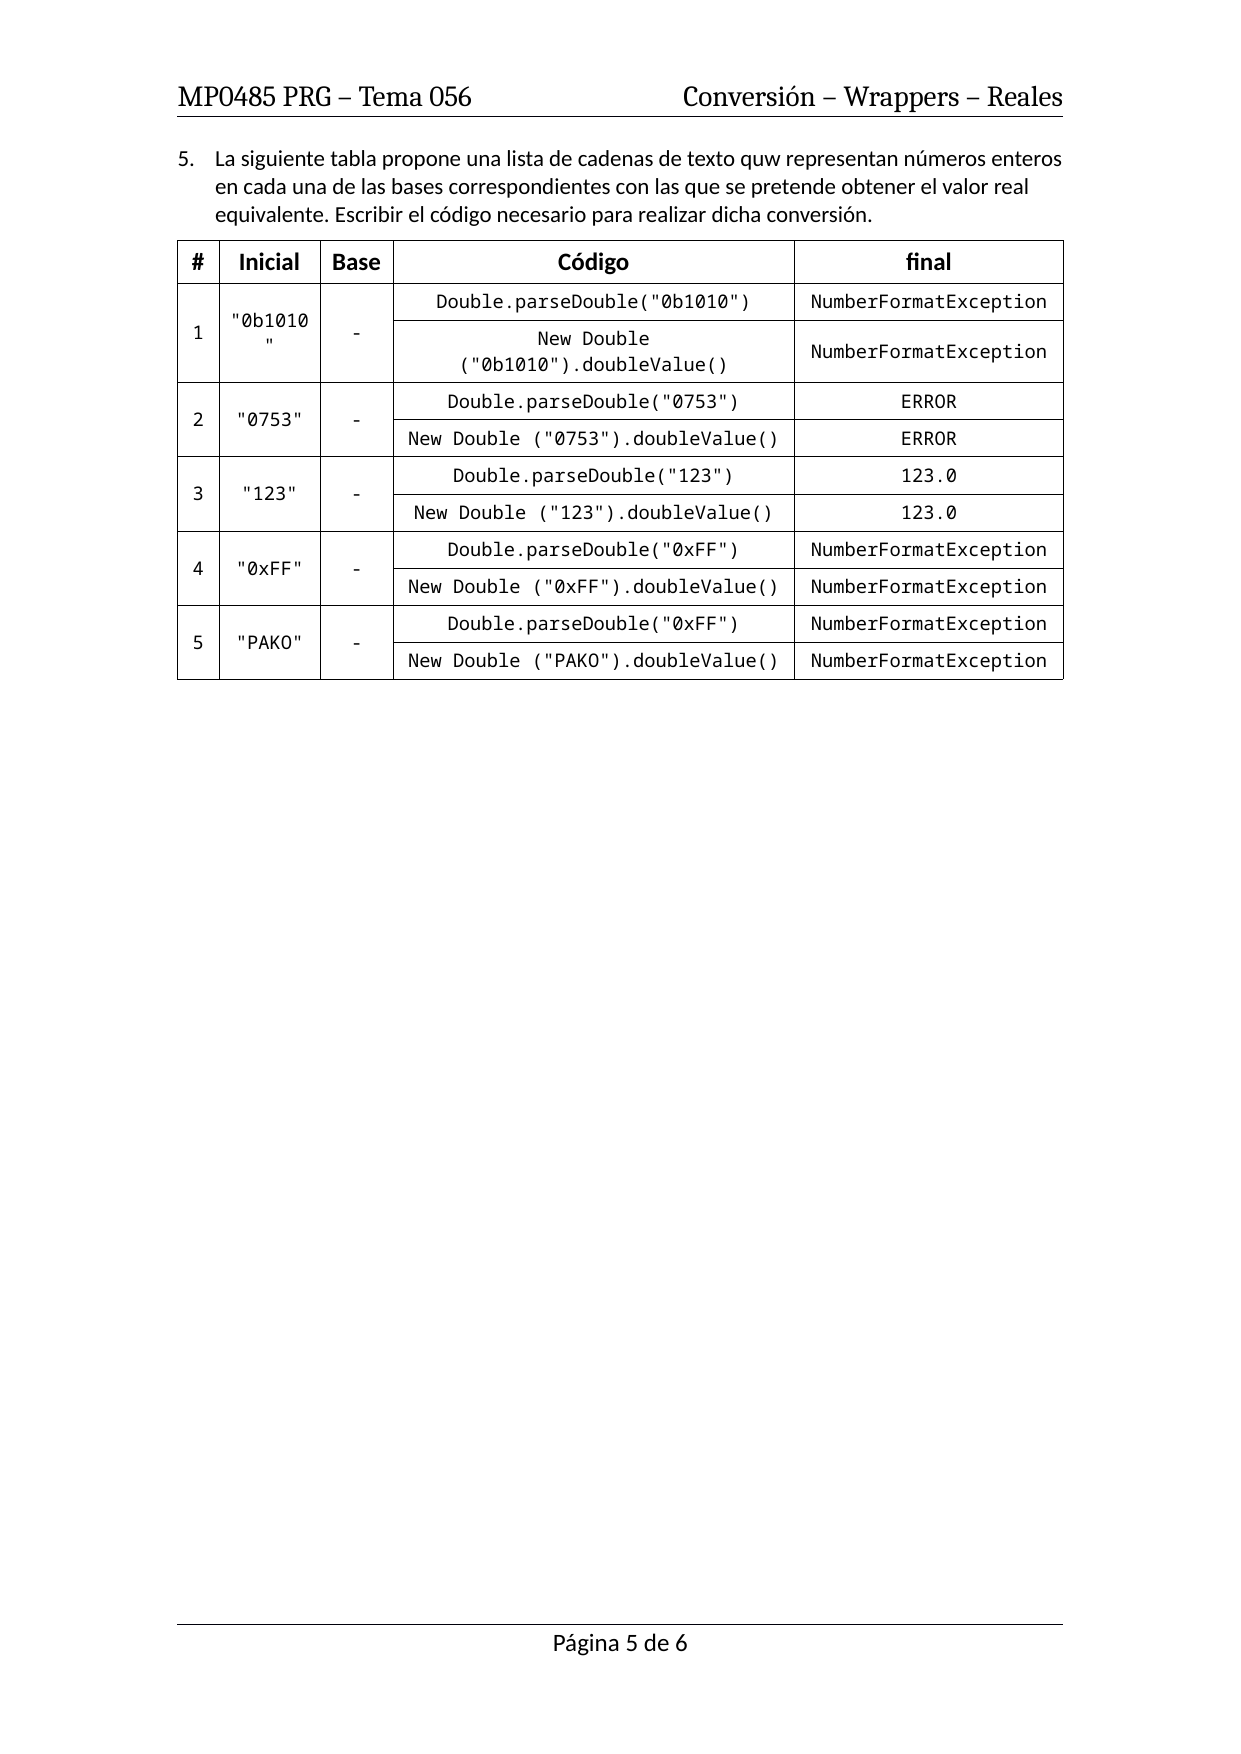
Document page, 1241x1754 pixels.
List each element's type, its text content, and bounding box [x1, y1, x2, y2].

table_cell "123" [220, 457, 320, 531]
table_cell NumberFormatException [795, 569, 1063, 605]
table_cell Double.parseDouble("0b1010") [394, 284, 794, 319]
table_cell NumberFormatException [795, 532, 1063, 568]
table_header final [795, 241, 1063, 282]
table_cell ERROR [795, 383, 1063, 419]
table_cell "0xFF" [220, 532, 320, 605]
table_header Código [394, 241, 794, 282]
table_cell New Double ("0b1010").doubleValue() [394, 321, 794, 382]
table_cell Double.parseDouble("0753") [394, 383, 794, 419]
table_cell 123.0 [795, 495, 1063, 531]
table_header Inicial [220, 241, 320, 282]
table_cell 1 [178, 284, 219, 382]
table_cell 5 [178, 606, 219, 679]
table_cell New Double ("0xFF").doubleValue() [394, 569, 794, 605]
list La siguiente tabla propone una lista de cadenas de texto quw representan números enteros en cada una de las bases correspondientes con las que se pretende obtener el valor real equivalente. Escribir el código necesario para realizar dicha conversión. [177, 144, 1063, 228]
table_cell - [321, 457, 393, 531]
table_cell NumberFormatException [795, 643, 1063, 679]
table_cell NumberFormatException [795, 284, 1063, 319]
table_cell 2 [178, 383, 219, 456]
table_cell "PAKO" [220, 606, 320, 679]
table_cell - [321, 532, 393, 605]
table_cell - [321, 606, 393, 679]
table_cell - [321, 383, 393, 456]
table_cell "0753" [220, 383, 320, 456]
table_cell 3 [178, 457, 219, 531]
table_cell New Double ("0753").doubleValue() [394, 420, 794, 456]
table_cell New Double ("PAKO").doubleValue() [394, 643, 794, 679]
table_cell 4 [178, 532, 219, 605]
table_cell ERROR [795, 420, 1063, 456]
table_header Base [321, 241, 393, 282]
table_cell "0b1010" [220, 284, 320, 382]
table_cell New Double ("123").doubleValue() [394, 495, 794, 531]
table_cell 123.0 [795, 457, 1063, 493]
table_header # [178, 241, 219, 282]
table_cell NumberFormatException [795, 321, 1063, 382]
table_cell Double.parseDouble("0xFF") [394, 606, 794, 642]
table_cell NumberFormatException [795, 606, 1063, 642]
table_cell Double.parseDouble("123") [394, 457, 794, 493]
table_cell Double.parseDouble("0xFF") [394, 532, 794, 568]
table_cell - [321, 284, 393, 382]
